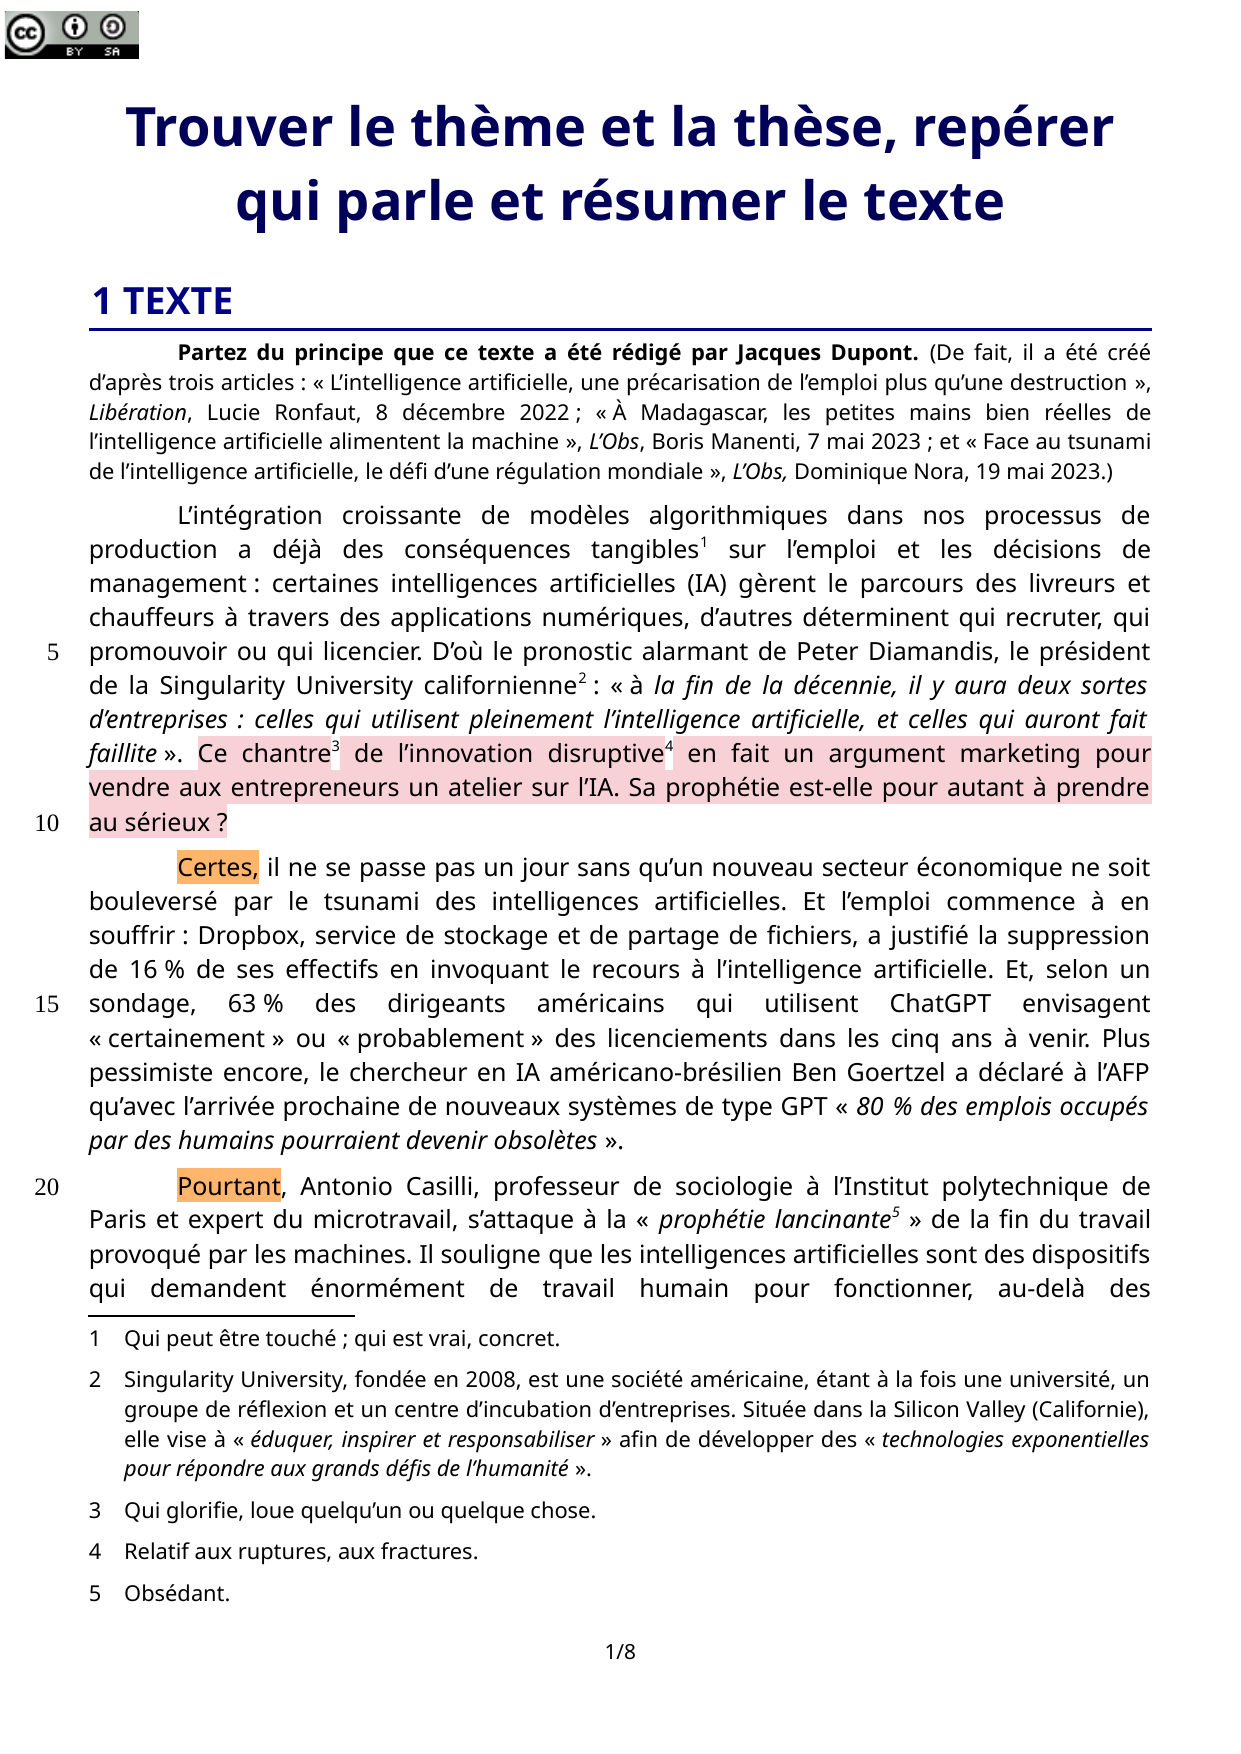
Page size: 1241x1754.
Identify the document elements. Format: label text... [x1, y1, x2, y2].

text Relatif aux ruptures, aux fractures. [88, 1536, 1152, 1566]
text Qui glorifie, loue quelqu’un ou quelque chose. [88, 1495, 1152, 1524]
text L’intégration croissante de modèles algorithmiques dans nos processus de production a déjà des conséquences tangibles sur l’emploi et les décisions de management : certaines intelligences artificielles (IA) gèrent le parcours des livreurs et chauffeurs à travers des applications numériques, d’autres déterminent qui recruter, qui promouvoir ou qui licencier. D’où le pronostic alarmant de Peter Diamandis, le président de la Singularity University californienne : « à la fin de la décennie, il y aura deux sortes d’entreprises : celles qui utilisent pleinement l’intelligence artificielle, et celles qui auront fait faillite ». Ce chantre de l’innovation disruptive en fait un argument marketing pour vendre aux entrepreneurs un atelier sur l’IA. Sa prophétie est-elle pour autant à prendre au sérieux ? [88, 498, 1152, 838]
text Pourtant, Antonio Casilli, professeur de sociologie à l’Institut polytechnique de Paris et expert du microtravail, s’attaque à la « prophétie lancinante » de la fin du travail provoqué par les machines. Il souligne que les intelligences artificielles sont des dispositifs qui demandent énormément de travail humain pour fonctionner, au-delà des [88, 1168, 1152, 1304]
text Certes, il ne se passe pas un jour sans qu’un nouveau secteur économique ne soit bouleversé par le tsunami des intelligences artificielles. Et l’emploi commence à en souffrir : Dropbox, service de stockage et de partage de fichiers, a justifié la suppression de 16 % de ses effectifs en invoquant le recours à l’intelligence artificielle. Et, selon un sondage, 63 % des dirigeants américains qui utilisent ChatGPT envisagent « certainement » ou « probablement » des licenciements dans les cinq ans à venir. Plus pessimiste encore, le chercheur en IA américano-brésilien Ben Goertzel a déclaré à l’AFP qu’avec l’arrivée prochaine de nouveaux systèmes de type GPT « 80 % des emplois occupés par des humains pourraient devenir obsolètes ». [88, 850, 1152, 1156]
text Obsédant. [88, 1578, 1152, 1607]
text Qui peut être touché ; qui est vrai, concret. [88, 1322, 1152, 1352]
text Partez du principe que ce texte a été rédigé par Jacques Dupont. (De fait, il a été créé d’après trois articles : « L’intelligence artificielle, une précarisation de l’emploi plus qu’une destruction », Libération, Lucie Ronfaut, 8 décembre 2022 ; « À Madagascar, les petites mains bien réelles de l’intelligence artificielle alimentent la machine », L’Obs, Boris Manenti, 7 mai 2023 ; et « Face au tsunami de l’intelligence artificielle, le défi d’une régulation mondiale », L’Obs, Dominique Nora, 19 mai 2023.) [88, 337, 1152, 486]
subtitle TEXTE [88, 271, 1152, 331]
text Singularity University, fondée en 2008, est une société américaine, étant à la fois une université, un groupe de réflexion et un centre d’incubation d’entreprises. Située dans la Silicon Valley (Californie), elle vise à « éduquer, inspirer et responsabiliser » afin de développer des « technologies exponentielles pour répondre aux grands défis de l’humanité ». [88, 1364, 1152, 1483]
title Trouver le thème et la thèse, repérer qui parle et résumer le texte [88, 88, 1152, 236]
picture [4, 11, 139, 59]
